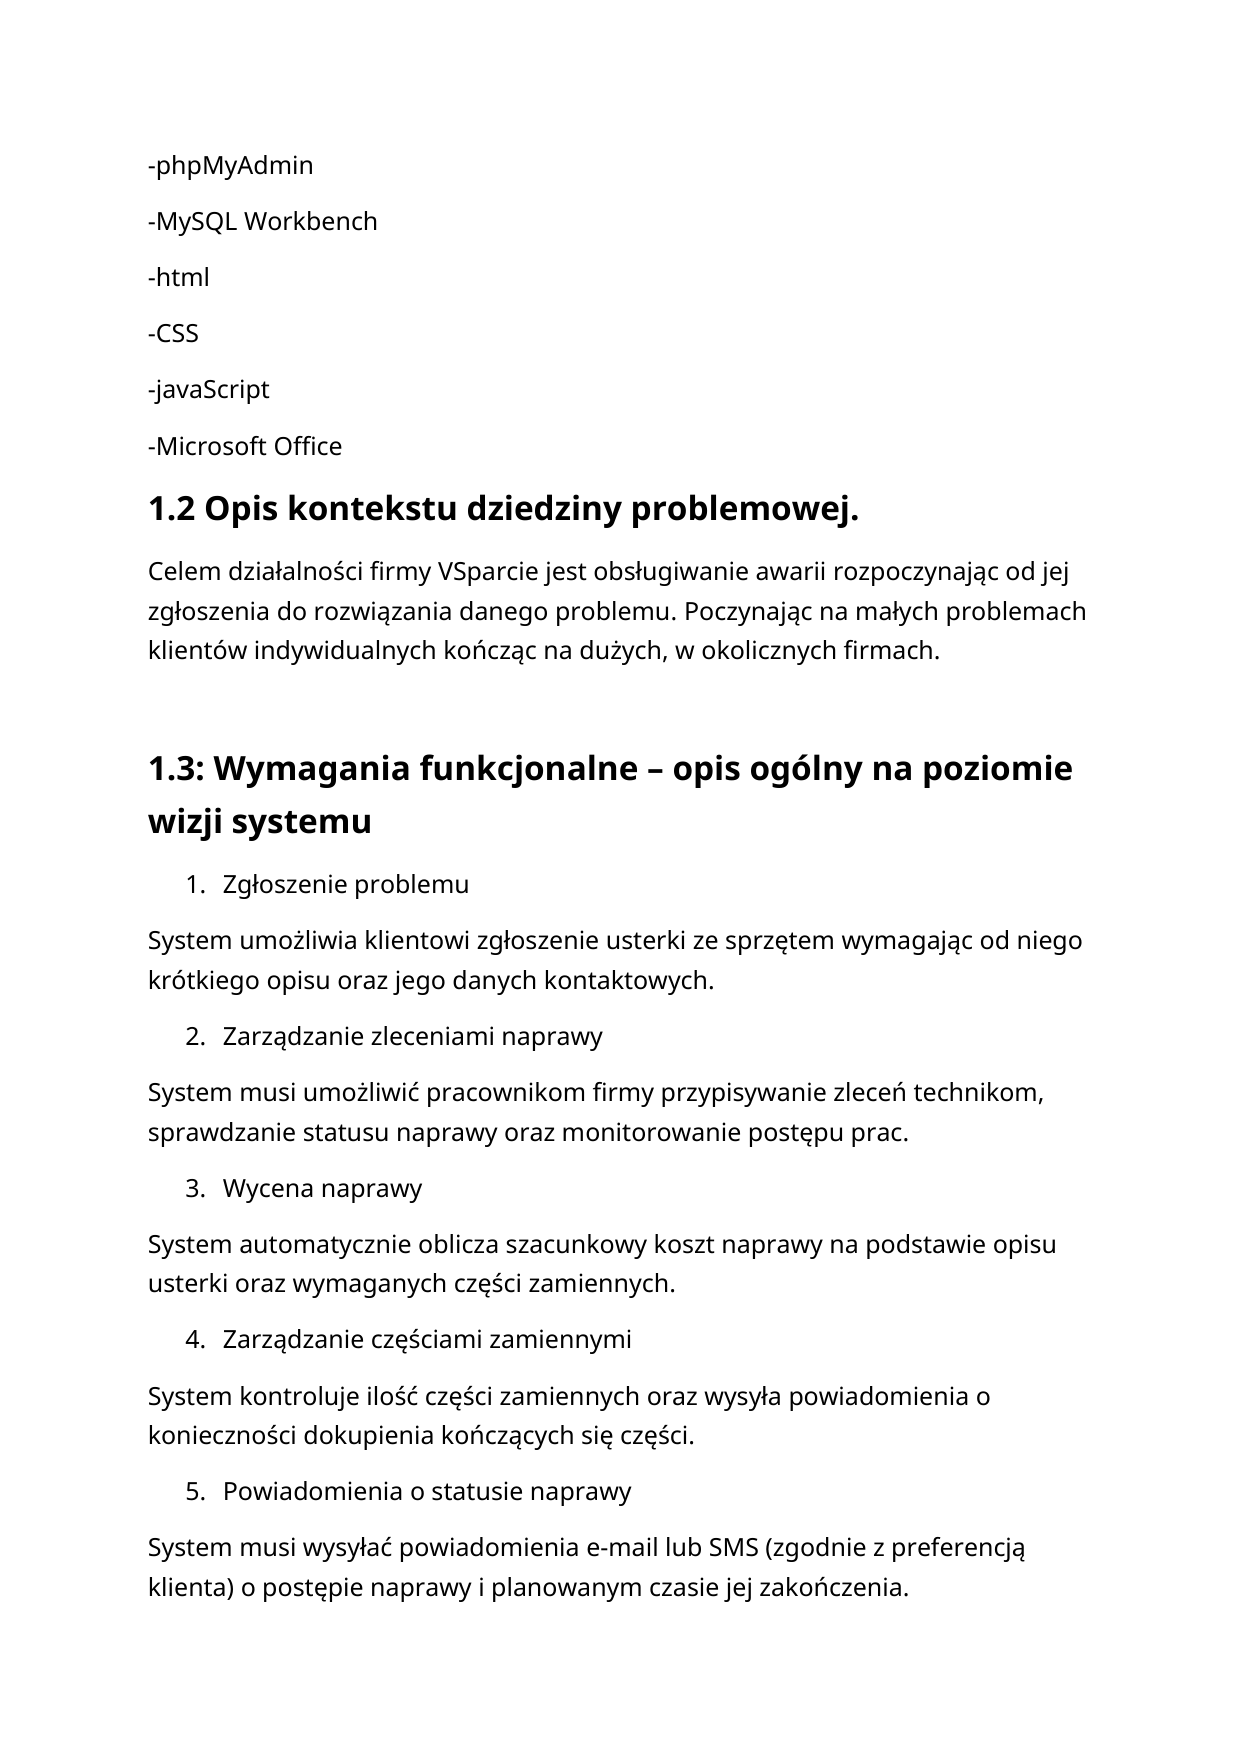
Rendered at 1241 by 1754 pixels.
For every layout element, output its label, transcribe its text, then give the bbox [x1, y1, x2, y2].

text 1.3: Wymagania funkcjonalne – opis ogólny na poziomie wizji systemu [148, 745, 1093, 843]
text 1.2 Opis kontekstu dziedziny problemowej. [148, 484, 1093, 530]
text System musi umożliwić pracownikom firmy przypisywanie zleceń technikom, sprawdzanie statusu naprawy oraz monitorowanie postępu prac. [148, 1075, 1093, 1148]
text -CSS [148, 316, 1093, 350]
text Celem działalności firmy VSparcie jest obsługiwanie awarii rozpoczynając od jej zgłoszenia do rozwiązania danego problemu. Poczynając na małych problemach klientów indywidualnych kończąc na dużych, w okolicznych firmach. [148, 554, 1093, 667]
text -Microsoft Office [148, 428, 1093, 462]
text System musi wysyłać powiadomienia e-mail lub SMS (zgodnie z preferencją klienta) o postępie naprawy i planowanym czasie jej zakończenia. [148, 1530, 1093, 1604]
text System automatycznie oblicza szacunkowy koszt naprawy na podstawie opisu usterki oraz wymaganych części zamiennych. [148, 1227, 1093, 1300]
text System kontroluje ilość części zamiennych oraz wysyła powiadomienia o konieczności dokupienia kończących się części. [148, 1378, 1093, 1452]
text -html [148, 260, 1093, 294]
list Zgłoszenie problemu [185, 867, 1093, 901]
text System umożliwia klientowi zgłoszenie usterki ze sprzętem wymagając od niego krótkiego opisu oraz jego danych kontaktowych. [148, 923, 1093, 997]
text -phpMyAdmin [148, 148, 1093, 182]
list Zarządzanie częściami zamiennymi [185, 1322, 1093, 1356]
list Zarządzanie zleceniami naprawy [185, 1019, 1093, 1053]
list Wycena naprawy [185, 1170, 1093, 1204]
list Powiadomienia o statusie naprawy [185, 1474, 1093, 1508]
text -javaScript [148, 372, 1093, 406]
text -MySQL Workbench [148, 204, 1093, 238]
